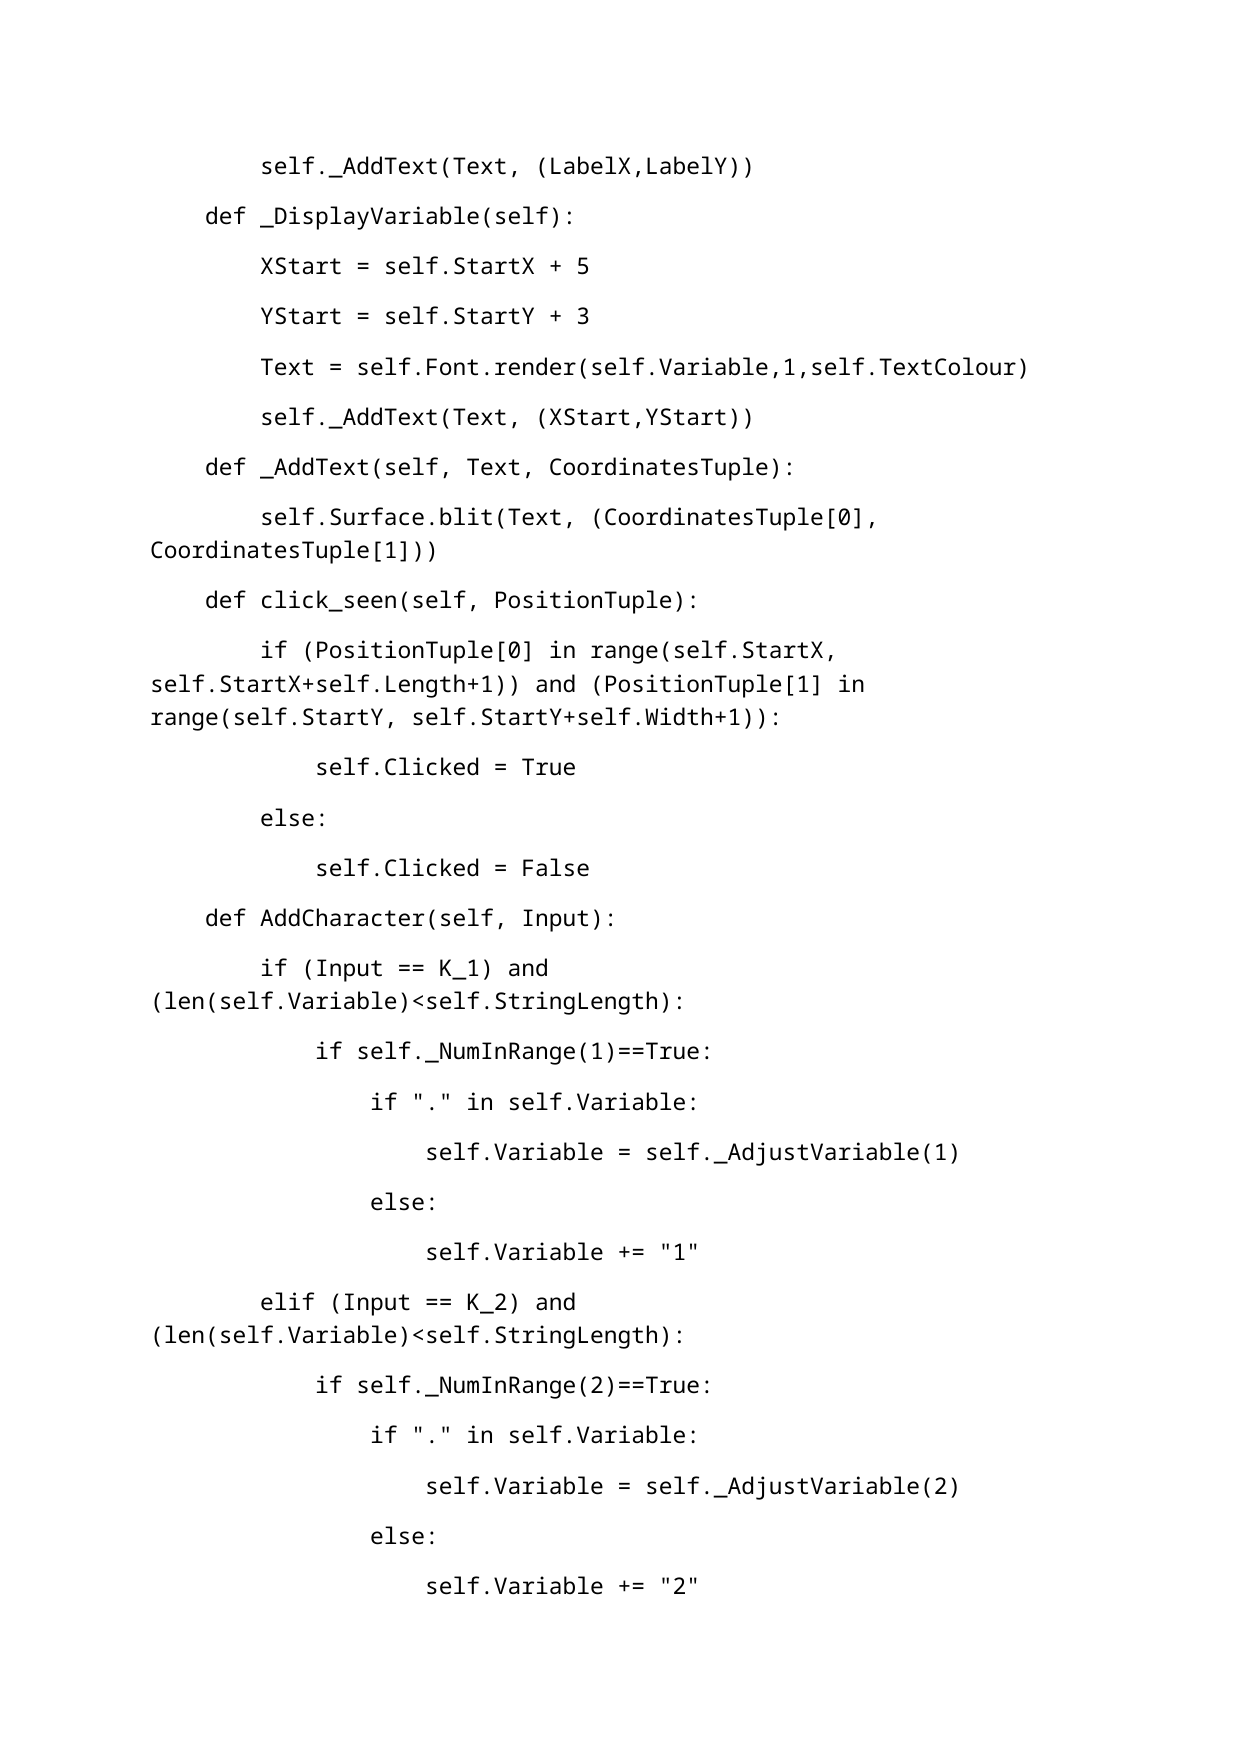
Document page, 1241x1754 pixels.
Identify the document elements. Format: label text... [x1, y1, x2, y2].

text if (PositionTuple[0] in range(self.StartX, self.StartX+self.Length+1)) and (PositionTuple[1] in range(self.StartY, self.StartY+self.Width+1)): [150, 634, 1090, 732]
text self.Variable += "2" [150, 1570, 1090, 1601]
text if "." in self.Variable: [150, 1419, 1090, 1451]
text def AddCharacter(self, Input): [150, 902, 1090, 933]
text else: [150, 1186, 1090, 1217]
text Text = self.Font.render(self.Variable,1,self.TextColour) [150, 350, 1090, 382]
text self.Surface.blit(Text, (CoordinatesTuple[0], CoordinatesTuple[1])) [150, 501, 1090, 565]
text else: [150, 801, 1090, 833]
text else: [150, 1520, 1090, 1551]
text YStart = self.StartY + 3 [150, 300, 1090, 332]
text def click_seen(self, PositionTuple): [150, 584, 1090, 616]
text self._AddText(Text, (LabelX,LabelY)) [150, 150, 1090, 181]
text self.Variable += "1" [150, 1236, 1090, 1267]
text self.Clicked = False [150, 852, 1090, 883]
text XStart = self.StartX + 5 [150, 250, 1090, 281]
text elif (Input == K_2) and (len(self.Variable)<self.StringLength): [150, 1286, 1090, 1351]
text def _AddText(self, Text, CoordinatesTuple): [150, 451, 1090, 482]
text if self._NumInRange(1)==True: [150, 1035, 1090, 1067]
text self.Variable = self._AdjustVariable(2) [150, 1469, 1090, 1501]
text self.Clicked = True [150, 751, 1090, 783]
text self.Variable = self._AdjustVariable(1) [150, 1136, 1090, 1167]
text if "." in self.Variable: [150, 1085, 1090, 1117]
text def _DisplayVariable(self): [150, 200, 1090, 231]
text if self._NumInRange(2)==True: [150, 1369, 1090, 1401]
text self._AddText(Text, (XStart,YStart)) [150, 401, 1090, 432]
text if (Input == K_1) and (len(self.Variable)<self.StringLength): [150, 952, 1090, 1016]
